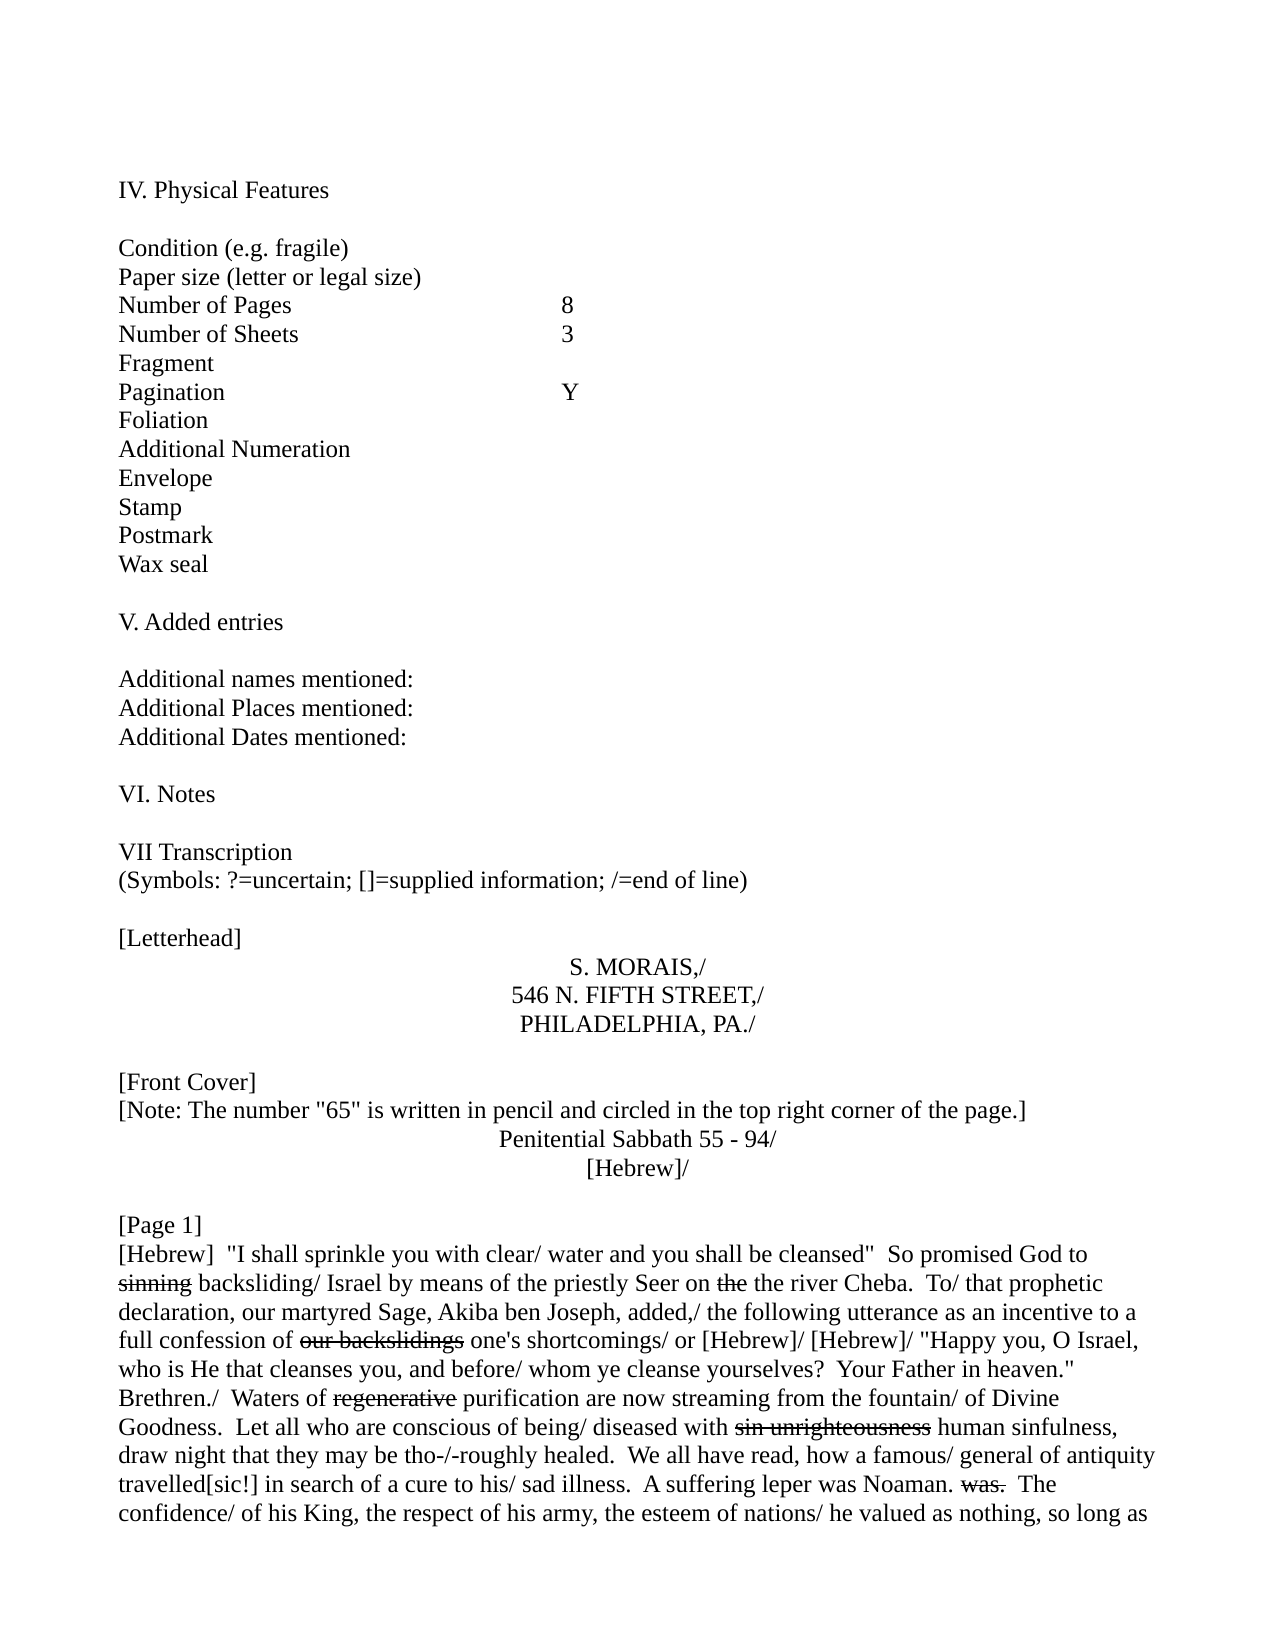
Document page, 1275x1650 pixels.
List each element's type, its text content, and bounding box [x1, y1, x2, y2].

text Additional Numeration [118, 434, 1157, 463]
text [Hebrew]/ [118, 1153, 1157, 1182]
text [Page 1] [118, 1211, 1157, 1239]
text [Letterhead] [118, 923, 1157, 952]
text Fragment [118, 348, 1157, 377]
text Additional Places mentioned: [118, 693, 1157, 722]
text PHILADELPHIA, PA./ [118, 1009, 1157, 1038]
text Penitential Sabbath 55 - 94/ [118, 1124, 1157, 1153]
text Stamp [118, 492, 1157, 521]
text [Hebrew] "I shall sprinkle you with clear/ water and you shall be cleansed" So promised God to sinning backsliding/ Israel by means of the priestly Seer on the the river Cheba. To/ that prophetic declaration, our martyred Sage, Akiba ben Joseph, added,/ the following utterance as an incentive to a full confession of our backslidings one's shortcomings/ or [Hebrew]/ [Hebrew]/ "Happy you, O Israel, who is He that cleanses you, and before/ whom ye cleanse yourselves? Your Father in heaven." Brethren./ Waters of regenerative purification are now streaming from the fountain/ of Divine Goodness. Let all who are conscious of being/ diseased with sin unrighteousness human sinfulness, draw night that they may be tho-/-roughly healed. We all have read, how a famous/ general of antiquity travelled[sic!] in search of a cure to his/ sad illness. A suffering leper was Noaman. was. The confidence/ of his King, the respect of his army, the esteem of nations/ he valued as nothing, so long as [118, 1239, 1157, 1527]
text Condition (e.g. fragile) [118, 233, 1157, 262]
text 546 N. FIFTH STREET,/ [118, 981, 1157, 1009]
text [Note: The number "65" is written in pencil and circled in the top right corner of the page.] [118, 1096, 1157, 1124]
text Foliation [118, 406, 1157, 434]
text V. Added entries [118, 607, 1157, 636]
text Number of Sheets 3 [118, 319, 1157, 348]
text IV. Physical Features [118, 176, 1157, 204]
text Envelope [118, 463, 1157, 492]
text S. MORAIS,/ [118, 952, 1157, 981]
text VI. Notes [118, 779, 1157, 808]
text Additional names mentioned: [118, 664, 1157, 693]
text Number of Pages 8 [118, 291, 1157, 319]
text Wax seal [118, 549, 1157, 578]
text (Symbols: ?=uncertain; []=supplied information; /=end of line) [118, 866, 1157, 894]
text Paper size (letter or legal size) [118, 262, 1157, 291]
text Postma rk [118, 521, 1157, 549]
text [Front Cover] [118, 1067, 1157, 1096]
text Additional Dates mentioned: [118, 722, 1157, 751]
text Pagination Y [118, 377, 1157, 406]
text VII Transcription [118, 837, 1157, 866]
